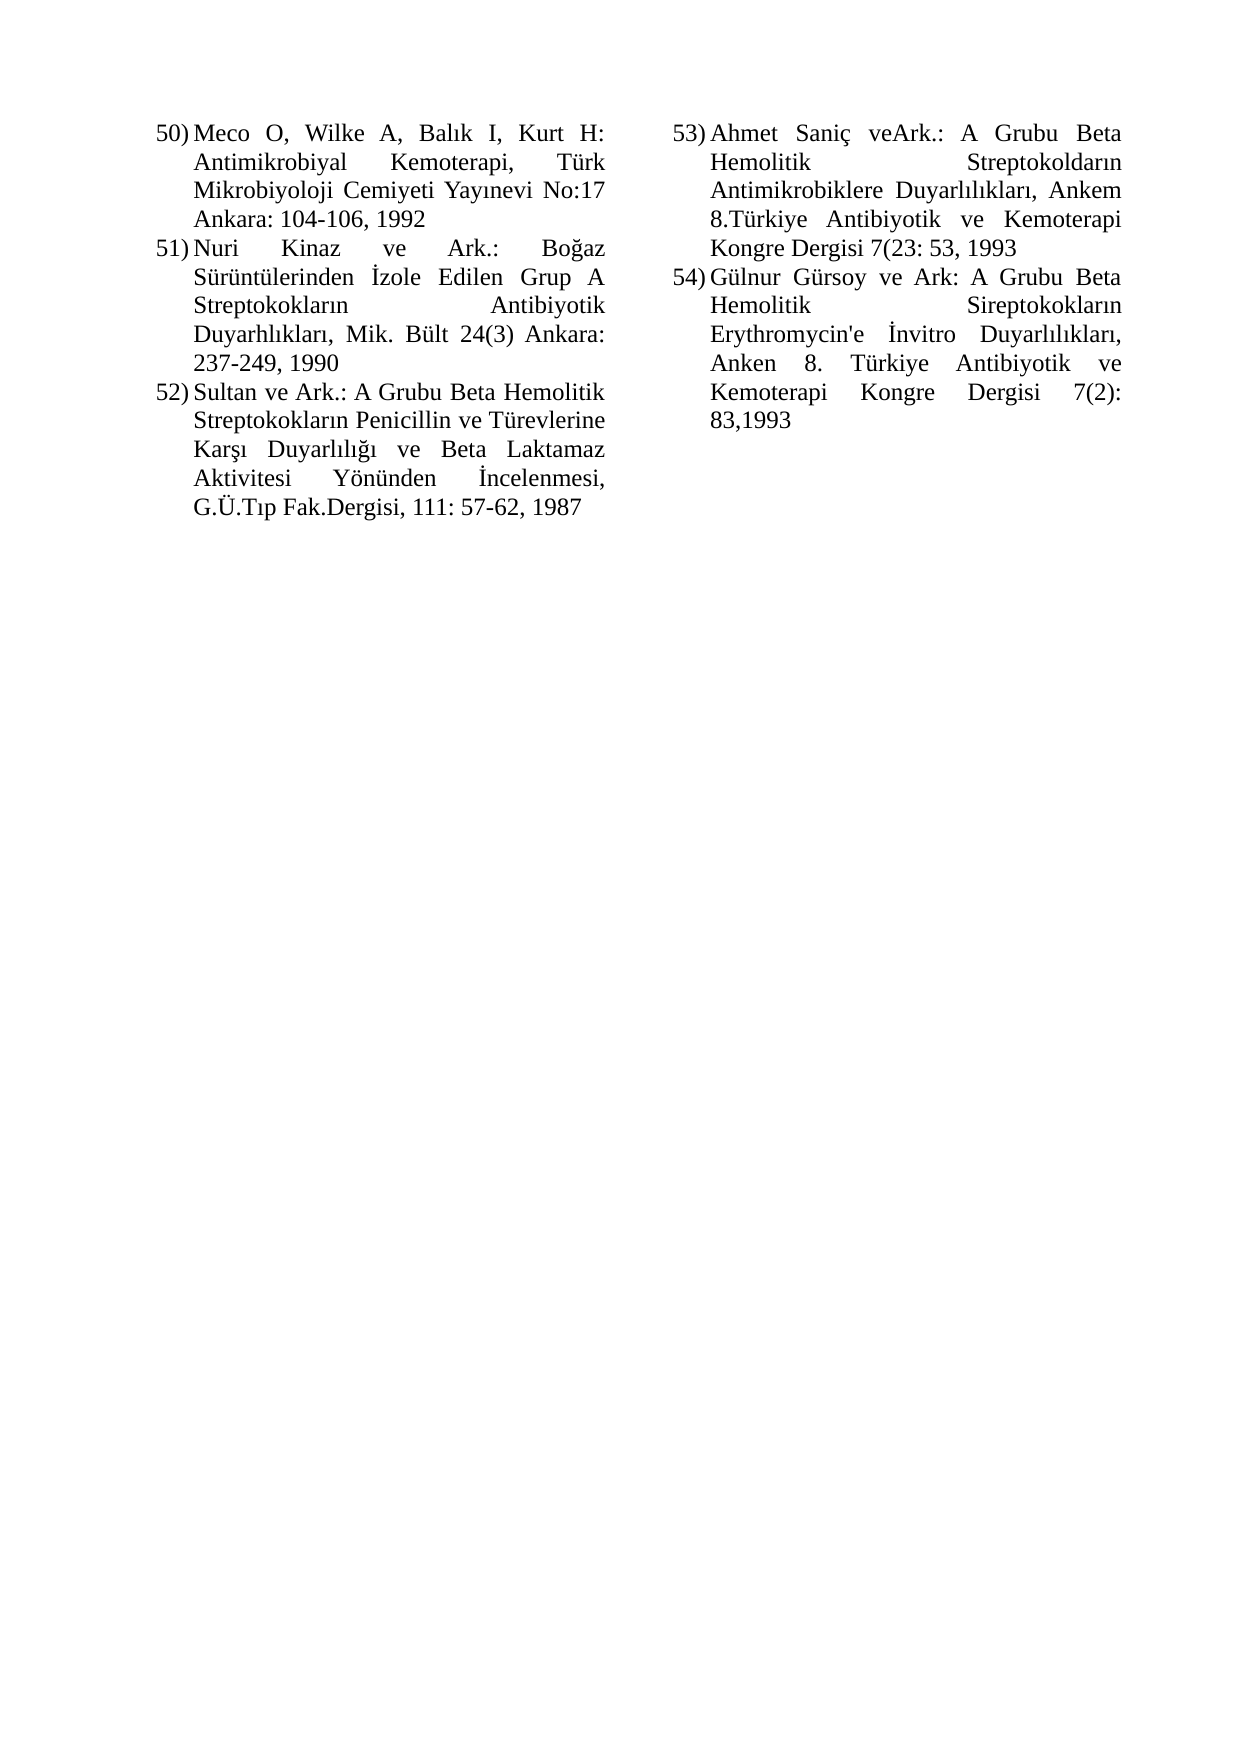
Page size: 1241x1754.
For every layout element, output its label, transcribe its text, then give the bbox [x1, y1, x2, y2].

list Sultan ve Ark.: A Grubu Beta Hemolitik Streptokokların Penicillin ve Türevlerine Karşı Duyarlılığı ve Beta Laktamaz Aktivitesi Yönünden İncelenmesi, G.Ü.Tıp Fak.Dergisi, 111: 57-62, 1987 [156, 377, 605, 521]
list Meco O, Wilke A, Balık I, Kurt H: Antimikrobiyal Kemoterapi, Türk Mikrobiyoloji Cemiyeti Yayınevi No:17 Ankara: 104-106, 1992 [156, 118, 605, 233]
list Nuri Kinaz ve Ark.: Boğaz Sürüntülerinden İzole Edilen Grup A Streptokokların Antibiyotik Duyarhlıkları, Mik. Bült 24(3) Ankara: 237-249, 1990 [156, 233, 605, 377]
list Gülnur Gürsoy ve Ark: A Grubu Beta Hemolitik Sireptokokların Erythromycin'e İnvitro Duyarlılıkları, Anken 8. Türkiye Antibiyotik ve Kemoterapi Kongre Dergisi 7(2): 83,1993 [672, 262, 1122, 434]
list Ahmet Saniç veArk.: A Grubu Beta Hemolitik Streptokoldarın Antimikrobiklere Duyarlılıkları, Ankem 8.Türkiye Antibiyotik ve Kemoterapi Kongre Dergisi 7(23: 53, 1993 [672, 118, 1122, 262]
